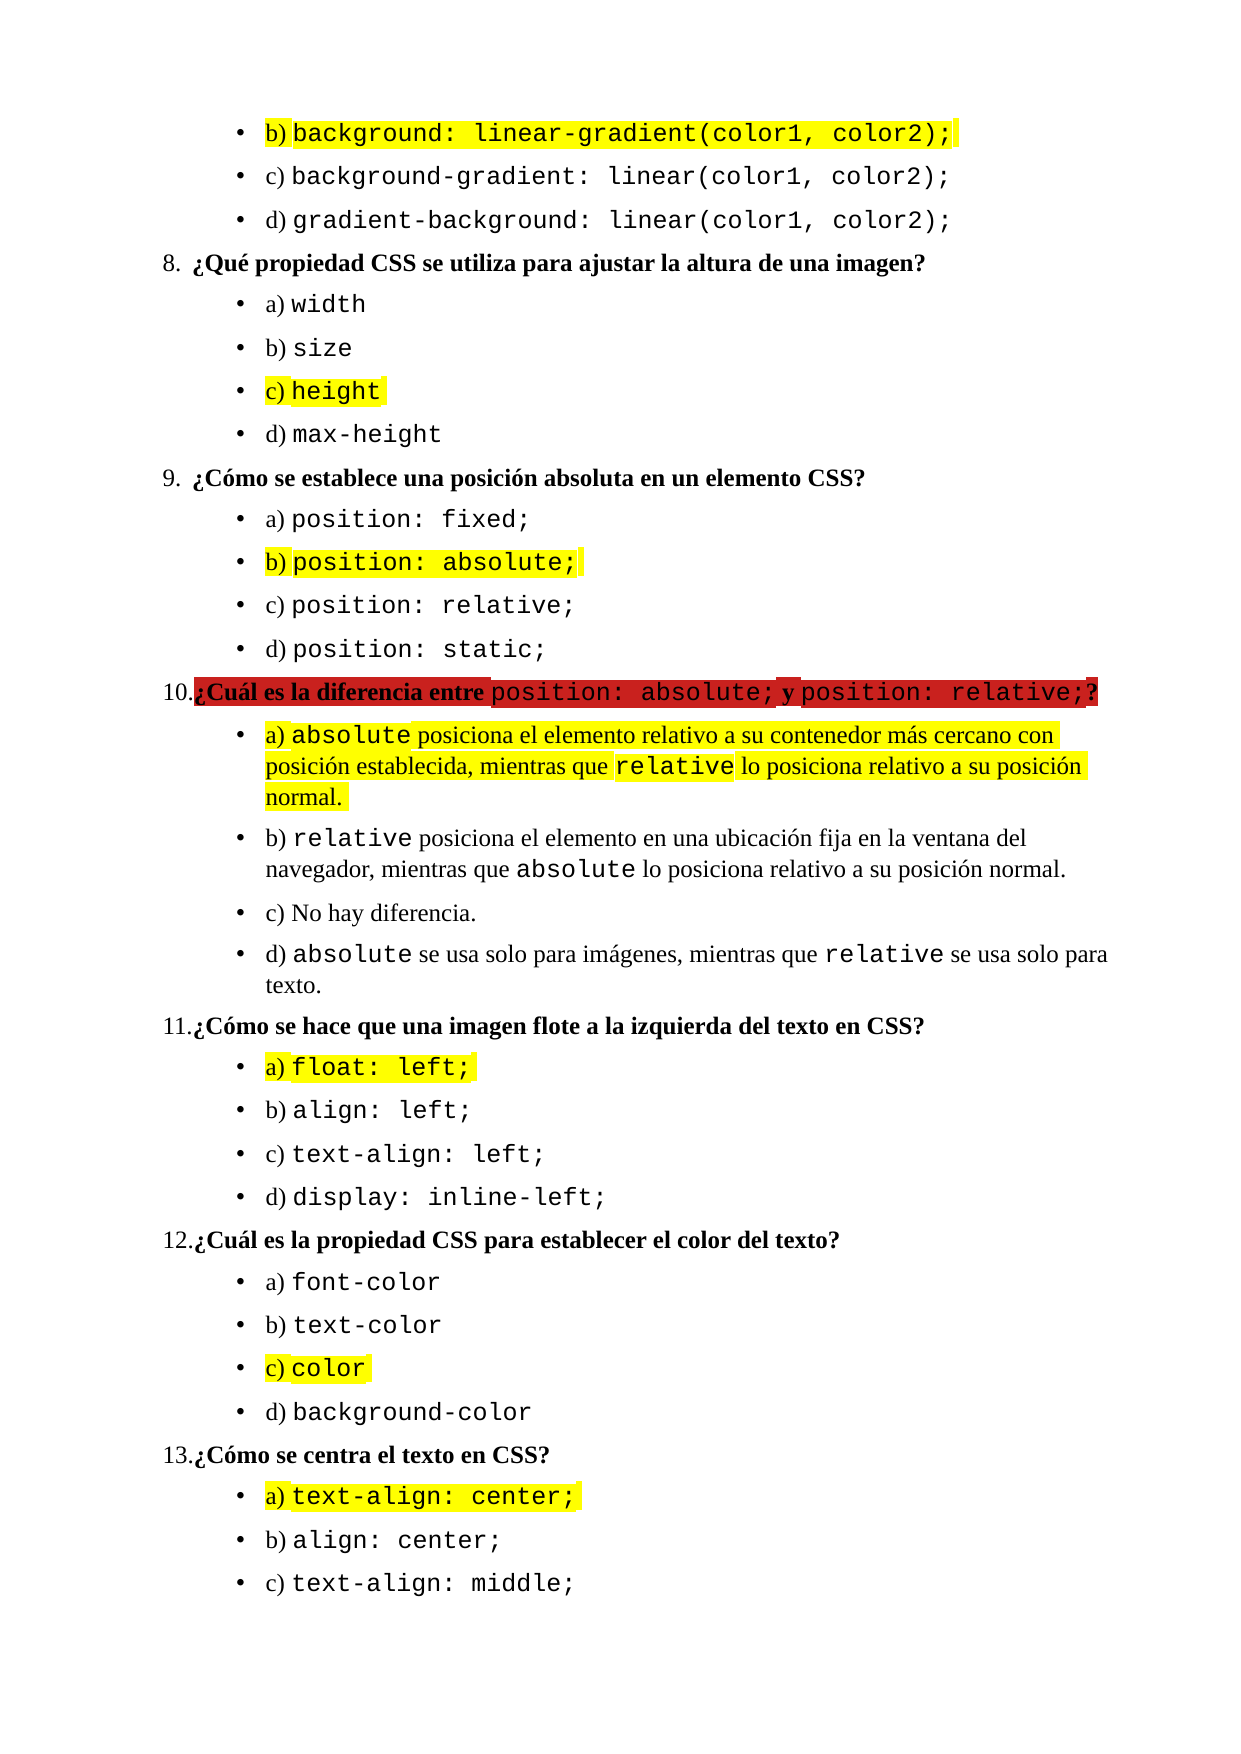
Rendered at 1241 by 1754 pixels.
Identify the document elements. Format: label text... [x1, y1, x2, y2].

list b) background: linear-gradient(color1, color2); [236, 118, 1122, 149]
list b) size [236, 333, 1122, 363]
list ¿Cuál es la diferencia entre position: absolute; y position: relative;? [162, 677, 1122, 708]
list b) align: center; [236, 1525, 1122, 1556]
list d) gradient-background: linear(color1, color2); [236, 205, 1122, 236]
list d) max-height [236, 419, 1122, 450]
list b) relative posiciona el elemento en una ubicación fija en la ventana del navegador, mientras que absolute lo posiciona relativo a su posición normal. [236, 823, 1122, 885]
list a) float: left; [236, 1052, 1122, 1083]
list a) width [236, 289, 1122, 320]
list ¿Cómo se establece una posición absoluta en un elemento CSS? [162, 463, 1122, 491]
list a) text-align: center; [236, 1481, 1122, 1512]
list b) position: absolute; [236, 547, 1122, 578]
list d) display: inline-left; [236, 1182, 1122, 1213]
list ¿Cómo se hace que una imagen flote a la izquierda del texto en CSS? [162, 1011, 1122, 1040]
list ¿Cuál es la propiedad CSS para establecer el color del texto? [162, 1226, 1122, 1254]
list a) absolute posiciona el elemento relativo a su contenedor más cercano con posición establecida, mientras que relative lo posiciona relativo a su posición normal. [236, 721, 1122, 811]
list a) position: fixed; [236, 504, 1122, 535]
list c) height [236, 376, 1122, 407]
list a) font-color [236, 1267, 1122, 1298]
list c) text-align: left; [236, 1139, 1122, 1170]
list d) background-color [236, 1397, 1122, 1428]
list c) position: relative; [236, 591, 1122, 621]
list c) color [236, 1353, 1122, 1384]
list b) text-color [236, 1310, 1122, 1341]
list d) absolute se usa solo para imágenes, mientras que relative se usa solo para texto. [236, 939, 1122, 998]
list c) text-align: middle; [236, 1568, 1122, 1599]
list b) align: left; [236, 1096, 1122, 1126]
list ¿Cómo se centra el texto en CSS? [162, 1440, 1122, 1469]
list ¿Qué propiedad CSS se utiliza para ajustar la altura de una imagen? [162, 248, 1122, 277]
list c) No hay diferencia. [236, 898, 1122, 926]
list d) position: static; [236, 634, 1122, 665]
list c) background-gradient: linear(color1, color2); [236, 161, 1122, 192]
